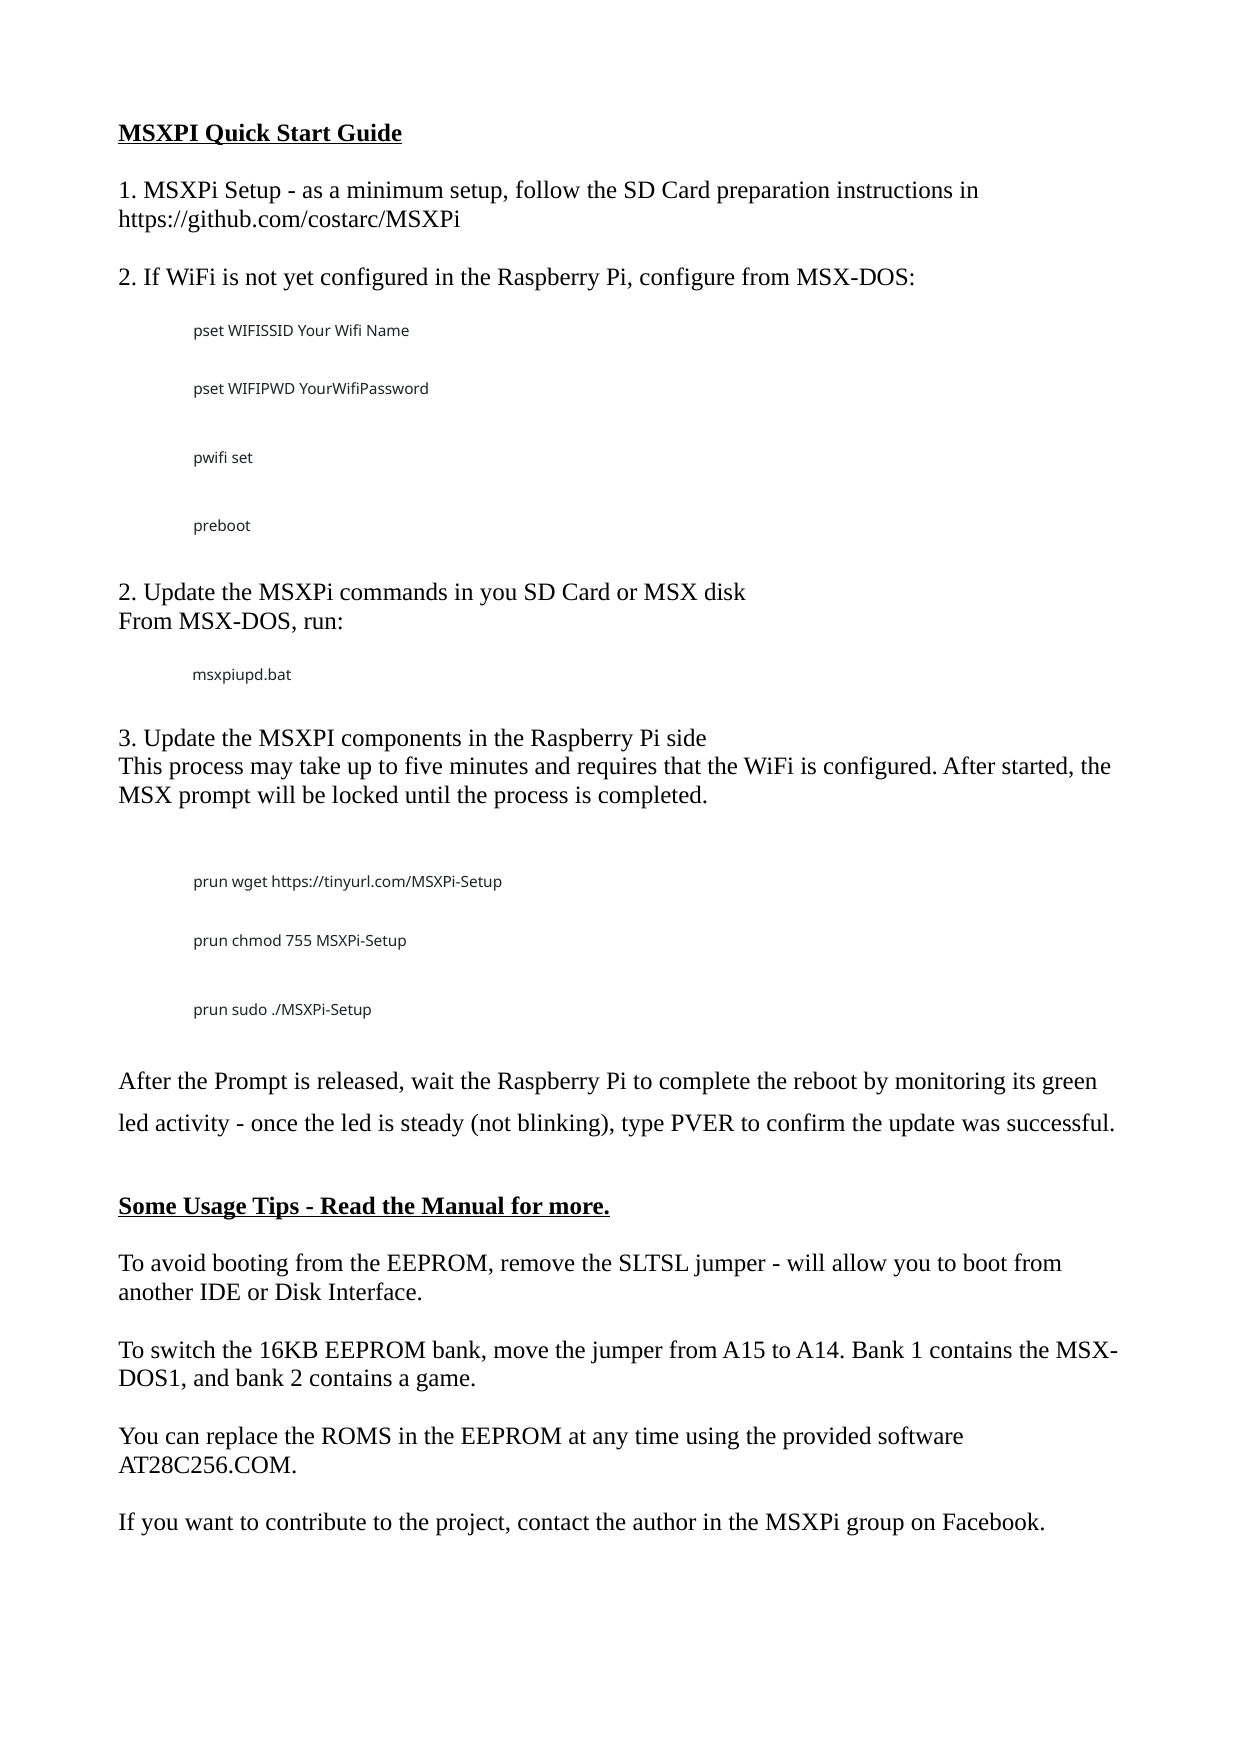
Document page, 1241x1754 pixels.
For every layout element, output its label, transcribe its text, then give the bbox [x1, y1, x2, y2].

text preboot [118, 514, 1122, 538]
text After the Prompt is released, wait the Raspberry Pi to complete the reboot by monitoring its green led activity - once the led is steady (not blinking), type PVER to confirm the update was successful. [118, 1066, 1122, 1136]
text 1. MSXPi Setup - as a minimum setup, follow the SD Card preparation instructions in https://github.com/costarc/MSXPi [118, 176, 1122, 233]
text msxpiupd.bat [118, 664, 1122, 684]
text This process may take up to five minutes and requires that the WiFi is configured. After started, the MSX prompt will be locked until the process is completed. [118, 751, 1122, 809]
text MSXPI Quick Start Guide [118, 118, 1122, 147]
text pset WIFISSID Your Wifi Name [118, 319, 1122, 343]
text From MSX-DOS, run: [118, 606, 1122, 635]
text prun wget https://tinyurl.com/MSXPi-Setup [118, 838, 1122, 895]
text prun chmod 755 MSXPi-Setup [118, 929, 1122, 953]
text Some Usage Tips - Read the Manual for more. [118, 1191, 1122, 1220]
text prun sudo ./MSXPi-Setup [118, 997, 1122, 1021]
text 2. Update the MSXPi commands in you SD Card or MSX disk [118, 577, 1122, 606]
text pwifi set [118, 446, 1122, 469]
text 2. If WiFi is not yet configured in the Raspberry Pi, configure from MSX-DOS: [118, 262, 1122, 291]
text pset WIFIPWD YourWifiPassword [118, 377, 1122, 401]
text If you want to contribute to the project, contact the author in the MSXPi group on Facebook. [118, 1507, 1122, 1536]
text 3. Update the MSXPI components in the Raspberry Pi side [118, 723, 1122, 751]
text To switch the 16KB EEPROM bank, move the jumper from A15 to A14. Bank 1 contains the MSX-DOS1, and bank 2 contains a game. You can replace the ROMS in the EEPROM at any time using the provided software AT28C256.COM. [118, 1335, 1122, 1478]
text To avoid booting from the EEPROM, remove the SLTSL jumper - will allow you to boot from another IDE or Disk Interface. [118, 1248, 1122, 1306]
